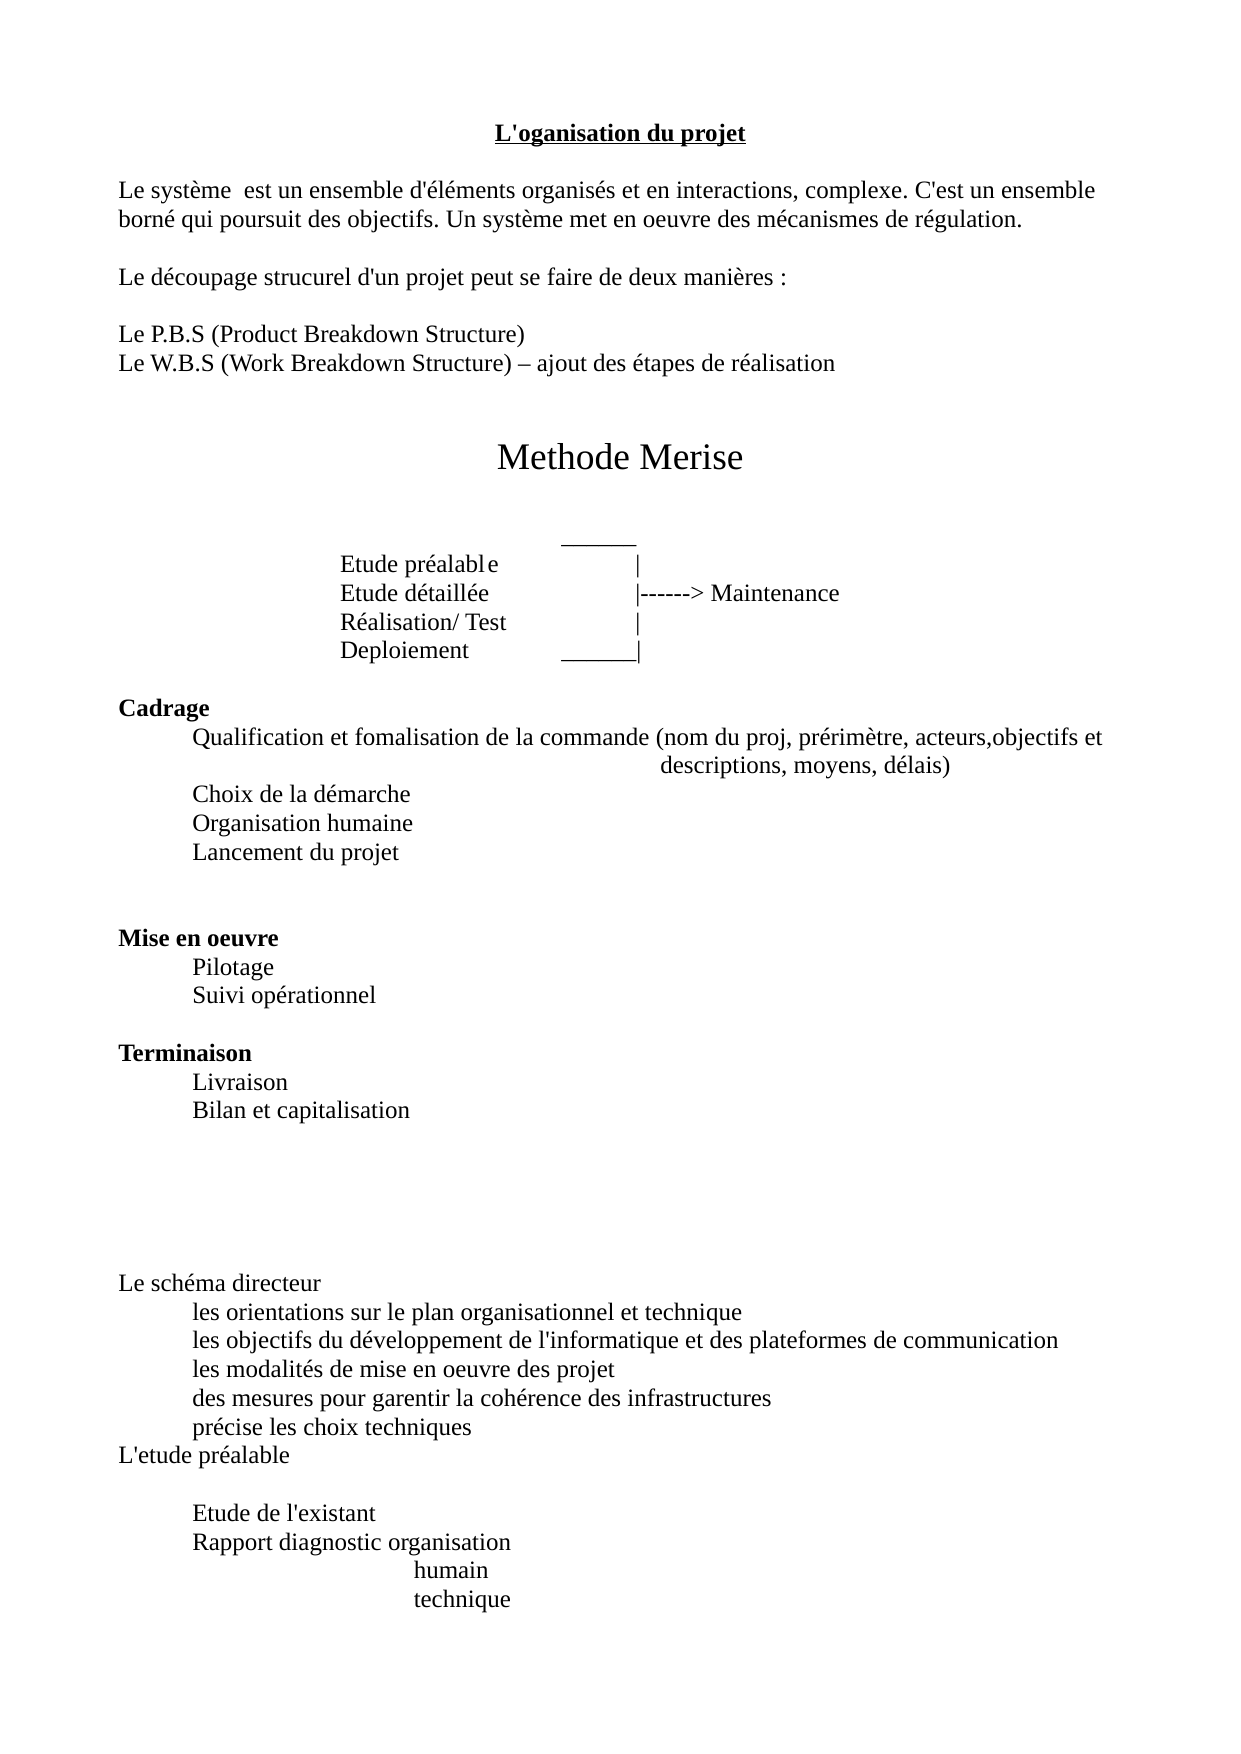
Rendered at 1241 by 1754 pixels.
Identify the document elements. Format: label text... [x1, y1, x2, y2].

text précise les choix techniques [118, 1412, 1122, 1441]
text les modalités de mise en oeuvre des projet [118, 1354, 1122, 1383]
text Etude détaillée |------> Maintenance [118, 578, 1122, 607]
text Réalisation/ Test | [118, 607, 1122, 636]
text Le schéma directeur [118, 1268, 1122, 1297]
text L'oganisation du projet [118, 118, 1122, 147]
text technique [118, 1584, 1122, 1613]
text Terminaison [118, 1038, 1122, 1067]
text L'etude préalable [118, 1441, 1122, 1469]
text Organisation humaine [118, 808, 1122, 837]
text Le P.B.S (Product Breakdown Structure) [118, 319, 1122, 348]
text Pilotage [118, 952, 1122, 981]
text Lancement du projet [118, 837, 1122, 866]
text les orientations sur le plan organisationnel et technique [118, 1297, 1122, 1326]
text Deploiement ______| [118, 636, 1122, 664]
text des mesures pour garentir la cohérence des infrastructures [118, 1383, 1122, 1412]
text Bilan et capitalisation [118, 1096, 1122, 1124]
text humain [118, 1556, 1122, 1584]
text Choix de la démarche [118, 779, 1122, 808]
text Mise en oeuvre [118, 923, 1122, 952]
text Livraison [118, 1067, 1122, 1096]
text Le système est un ensemble d'éléments organisés et en interactions, complexe. C'est un ensemble borné qui poursuit des objectifs. Un système met en oeuvre des mécanismes de régulation. [118, 176, 1122, 233]
text les objectifs du développement de l'informatique et des plateformes de communication [118, 1326, 1122, 1354]
text Methode Merise [118, 434, 1122, 477]
text Etude de l'existant [118, 1498, 1122, 1527]
text Qualification et fomalisation de la commande (nom du proj, prérimètre, acteurs,objectifs et descriptions, moyens, délais) [118, 722, 1122, 779]
text Cadrage [118, 693, 1122, 722]
text Le W.B.S (Work Breakdown Structure) – ajout des étapes de réalisation [118, 348, 1122, 377]
text Rapport diagnostic organisation [118, 1527, 1122, 1556]
text Etude préalabl e | [118, 549, 1122, 578]
text ______ [118, 521, 1122, 549]
text Le découpage strucurel d'un projet peut se faire de deux manières : [118, 262, 1122, 291]
text Suivi opérationnel [118, 981, 1122, 1009]
